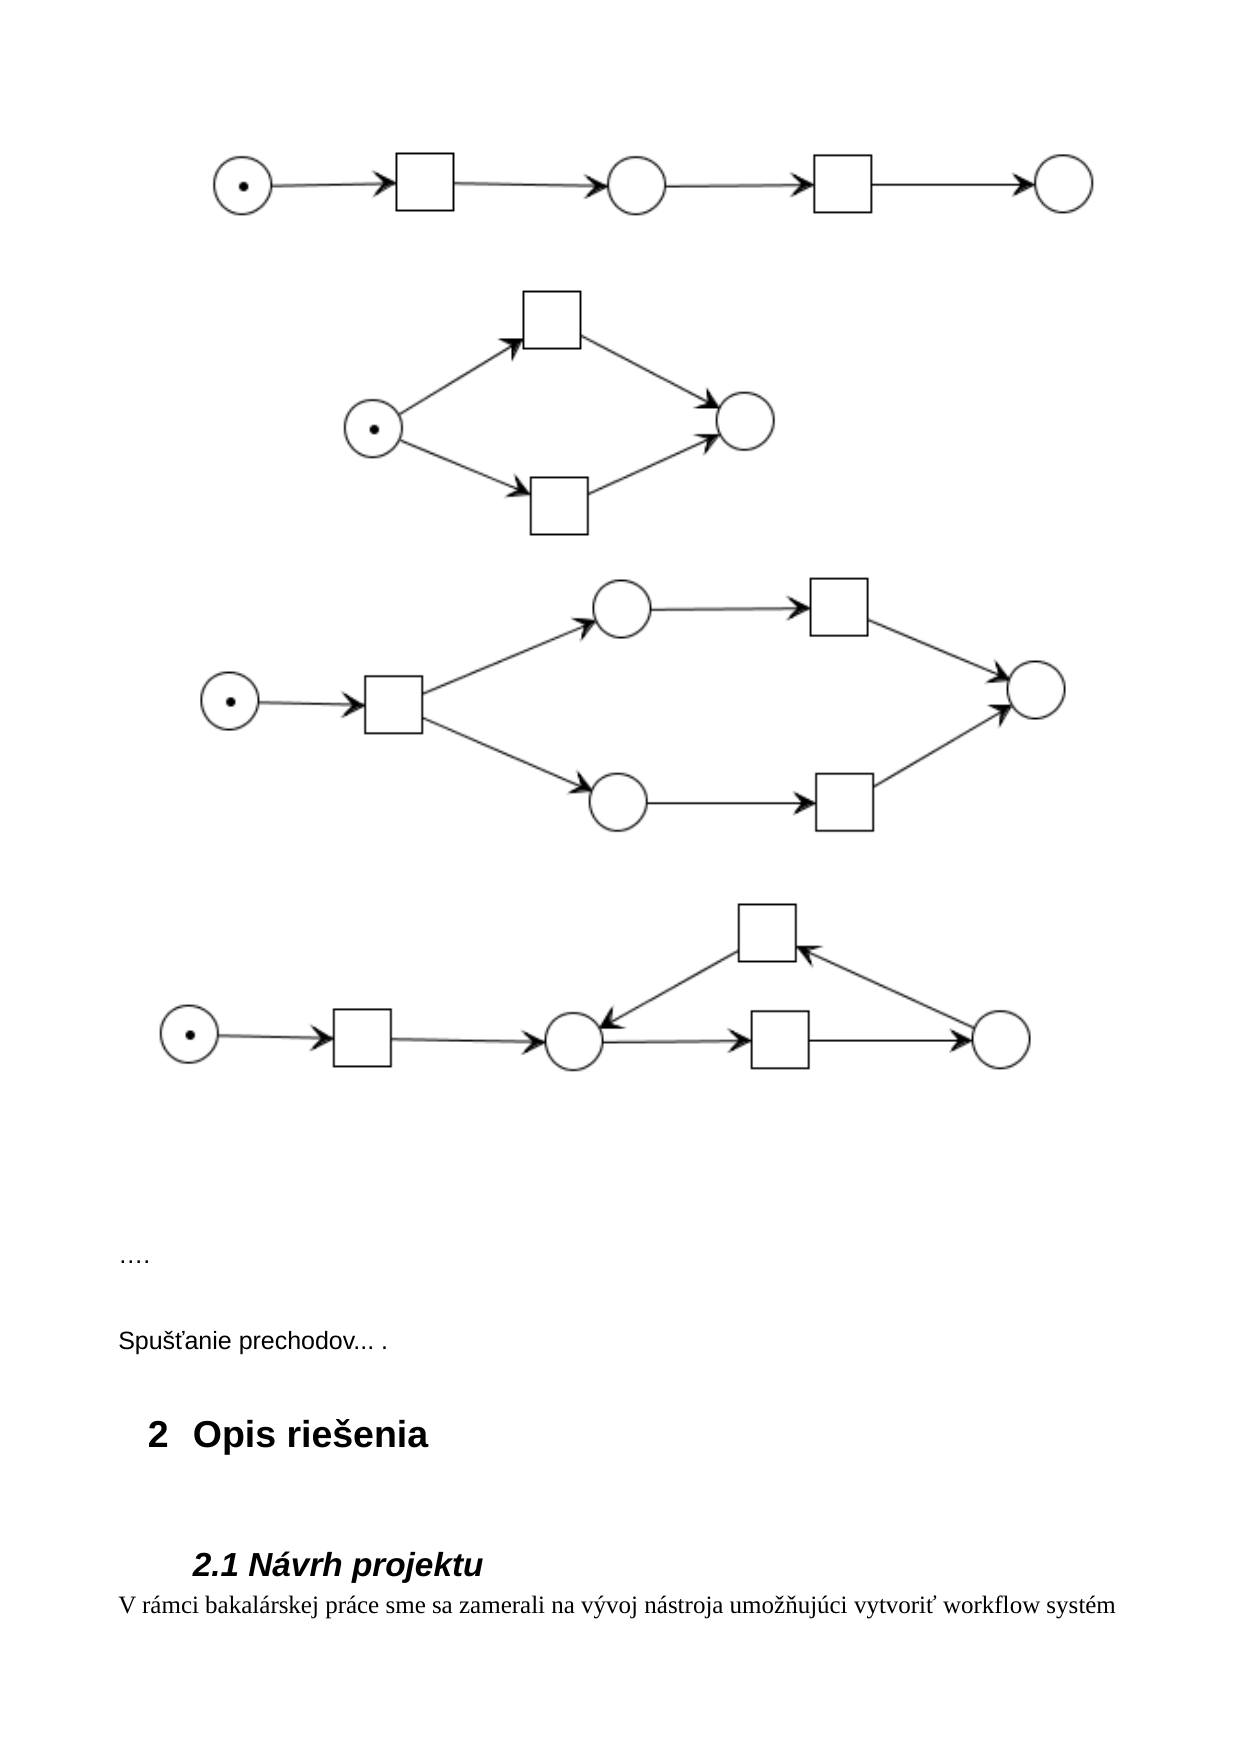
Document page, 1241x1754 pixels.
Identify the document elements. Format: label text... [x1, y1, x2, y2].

text V rámci bakalárskej práce sme sa zamerali na vývoj nástroja umožňujúci vytvoriť workflow systém [118, 1590, 1122, 1619]
text …. [118, 1240, 1122, 1269]
subtitle Opis riešenia [148, 1412, 1122, 1456]
picture [118, 118, 1123, 1169]
subtitle 2.1 Návrh projektu [148, 1545, 1122, 1584]
text Spušťanie prechodov... . [118, 1326, 1122, 1355]
